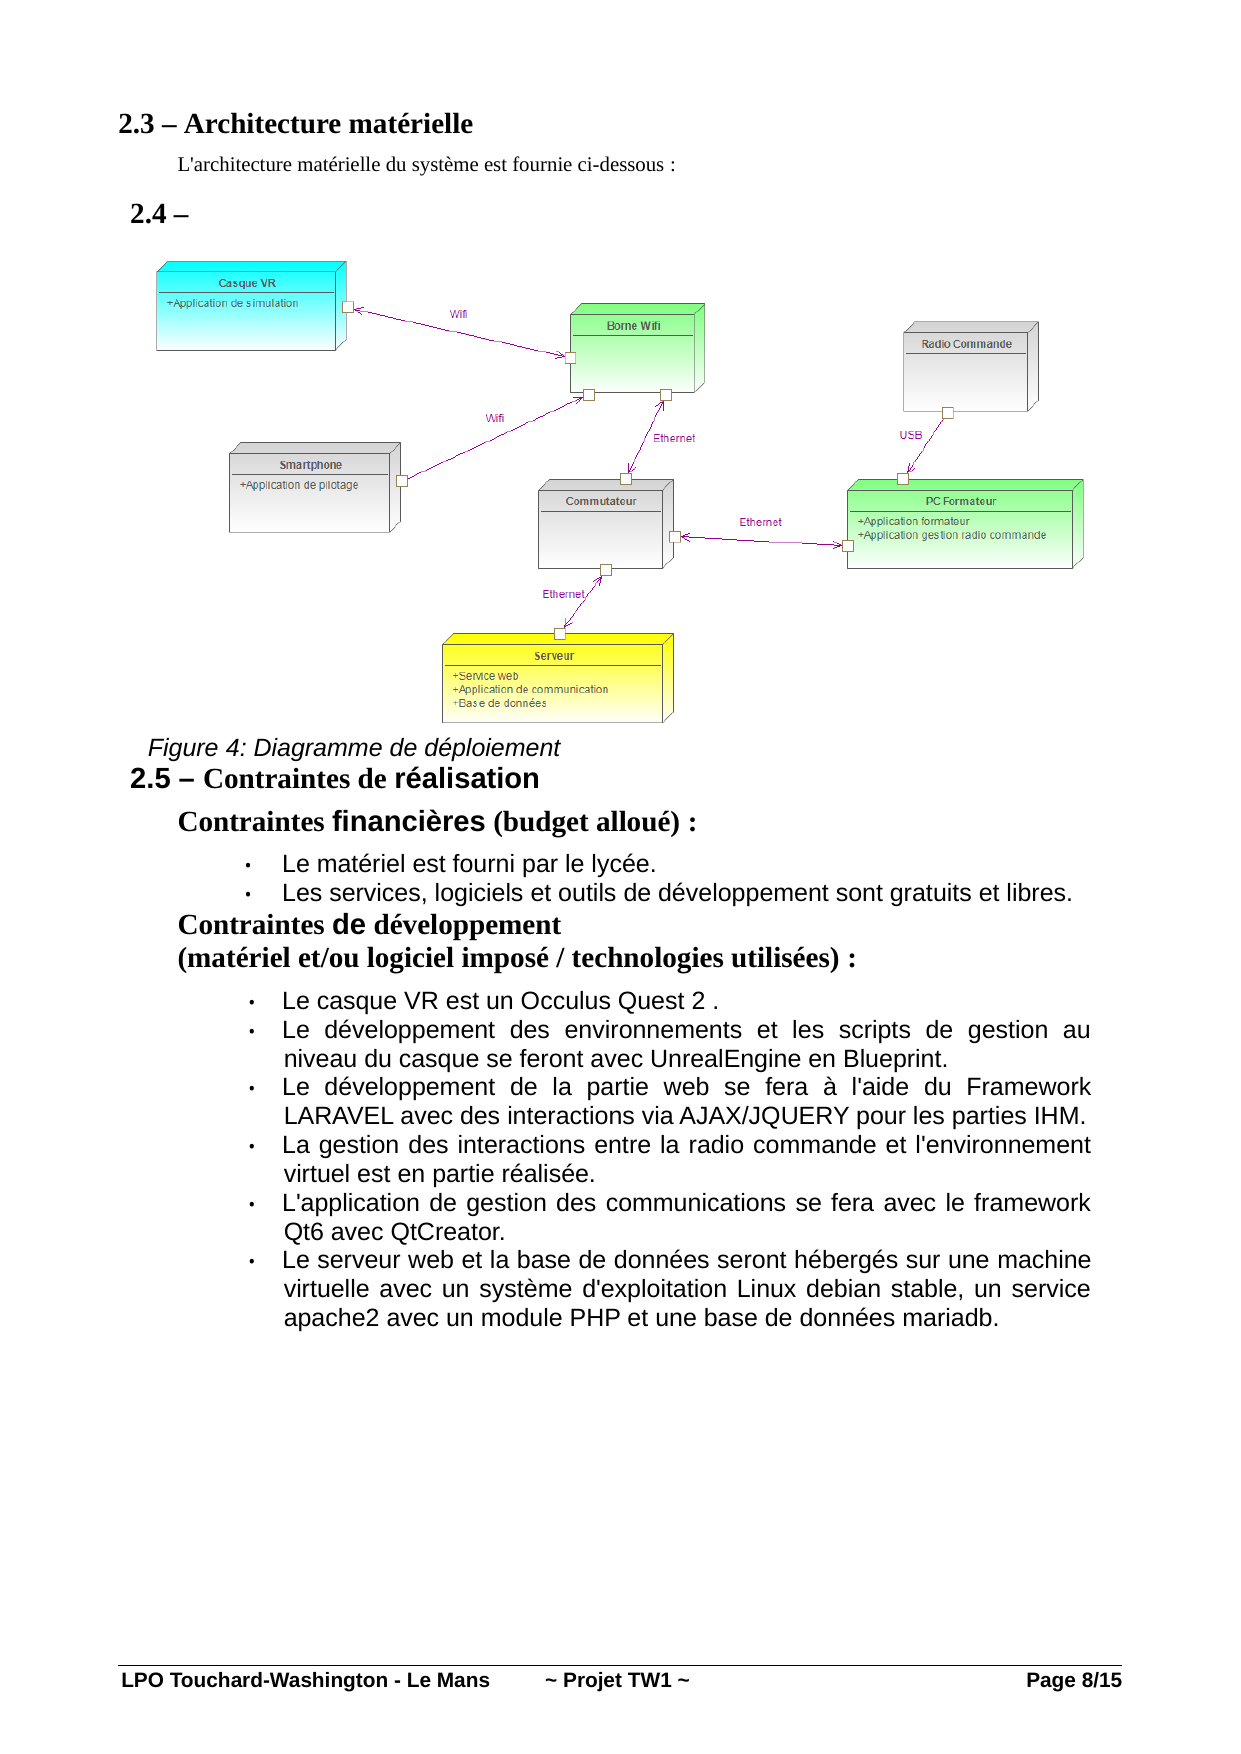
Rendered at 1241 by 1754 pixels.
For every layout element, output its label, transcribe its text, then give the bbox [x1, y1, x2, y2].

list Le matériel est fourni par le lycée. [244, 849, 1122, 878]
list Le serveur web et la base de données seront hébergés sur une machine virtuelle avec un système d'exploitation Linux debian stable, un service apache2 avec un module PHP et une base de données mariadb. [248, 1245, 1093, 1332]
list Le casque VR est un Occulus Quest 2 . [248, 986, 1093, 1015]
subtitle Architecture matérielle [118, 107, 1122, 140]
subtitle Contraintes financières (budget alloué) : [177, 804, 1122, 837]
list La gestion des interactions entre la radio commande et l'environnement virtuel est en partie réalisée. [248, 1130, 1093, 1188]
list L'application de gestion des communications se fera avec le framework Qt6 avec QtCreator. [248, 1188, 1093, 1245]
list Le développement des environnements et les scripts de gestion au niveau du casque se feront avec UnrealEngine en Blueprint. [248, 1015, 1093, 1072]
list Les services, logiciels et outils de développement sont gratuits et libres. [244, 878, 1122, 907]
picture [147, 251, 1093, 733]
text L'architecture matérielle du système est fournie ci-dessous : [177, 152, 1122, 176]
subtitle Contraintes de réalisation [130, 239, 1122, 795]
subtitle Contraintes de développement (matériel et/ou logiciel imposé / technologies utilisées) : [177, 907, 1122, 974]
list Le développement de la partie web se fera à l'aide du Framework LARAVEL avec des interactions via AJAX/JQUERY pour les parties IHM. [248, 1072, 1093, 1130]
text Figure 4: Diagramme de déploiement [148, 733, 1093, 761]
